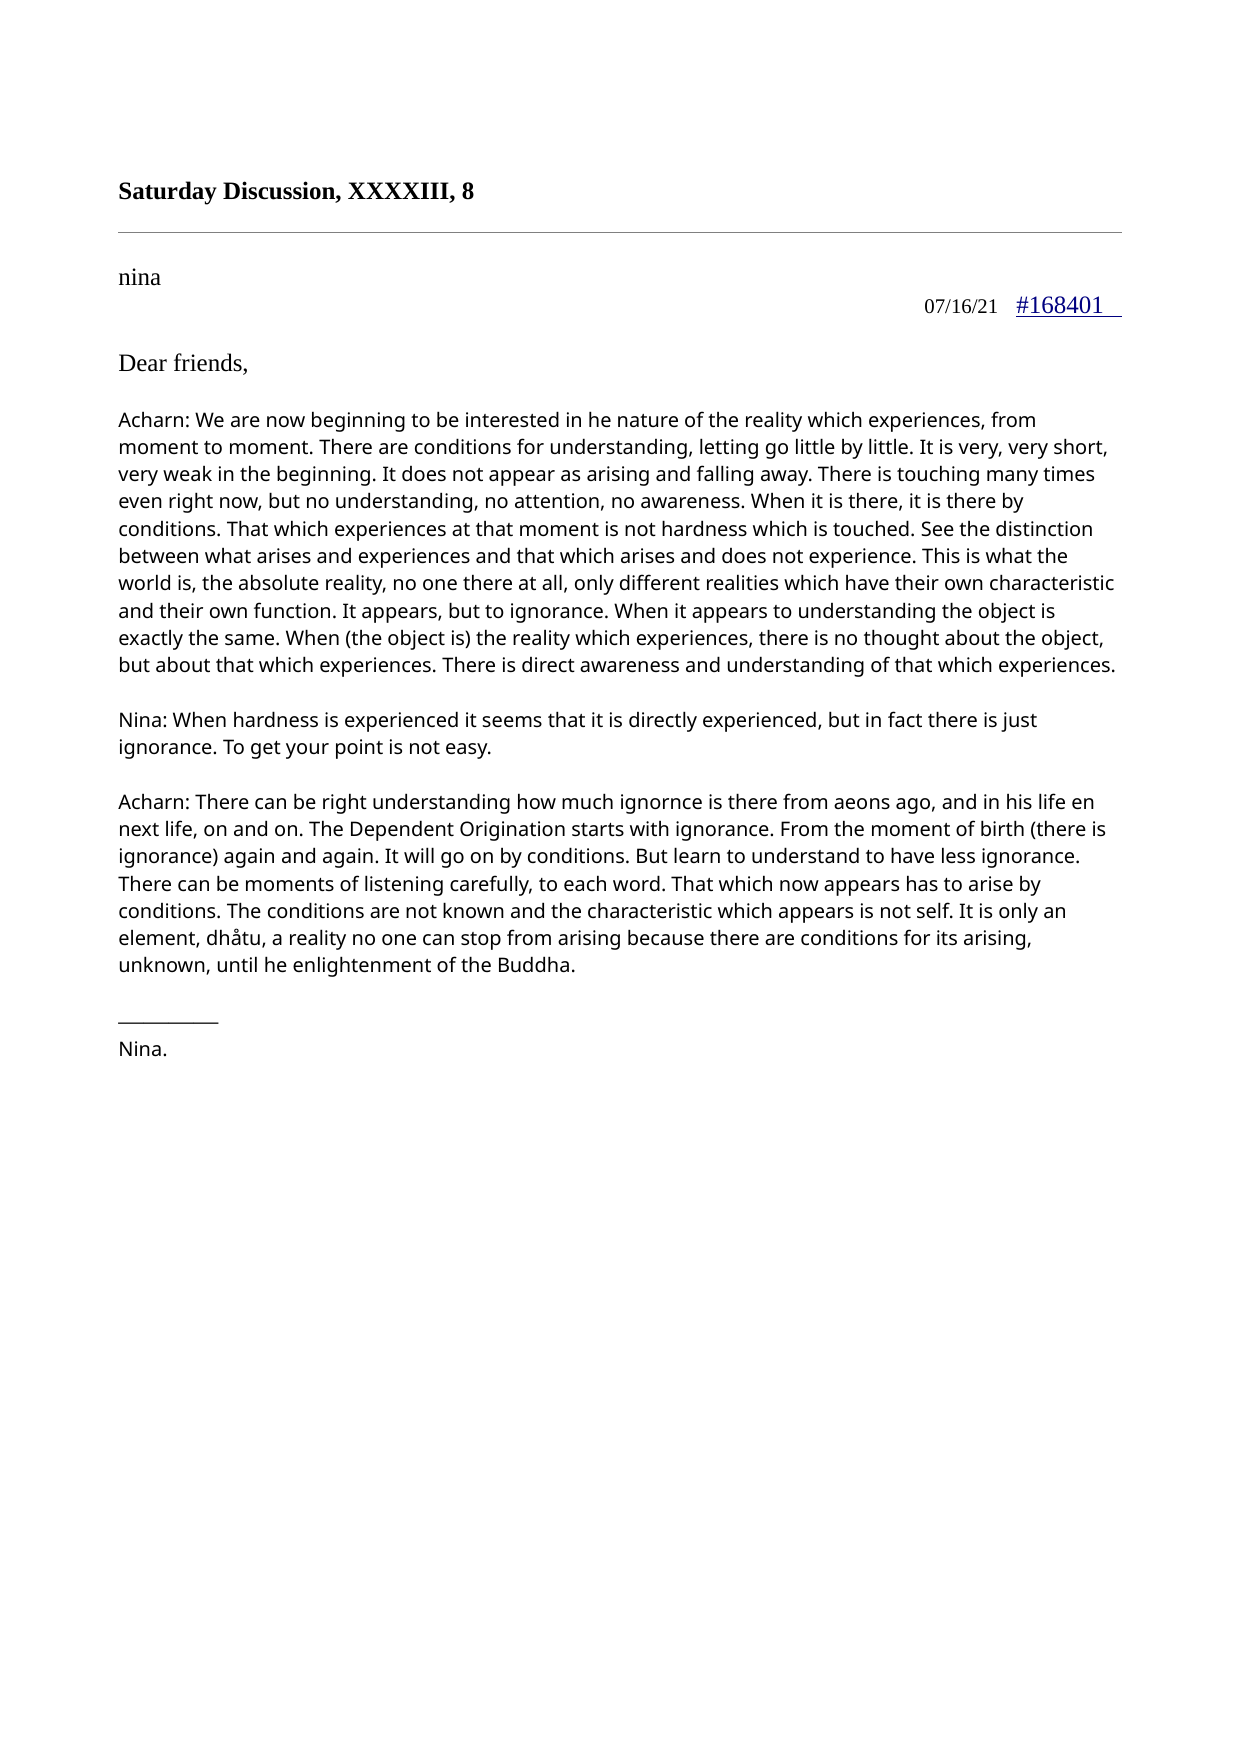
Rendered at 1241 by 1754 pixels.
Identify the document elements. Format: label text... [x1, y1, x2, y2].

table_header nina 07/16/21 #168401 Dear friends, Acharn: We are now beginning to be interested in he nature of the reality which experiences, from moment to moment. There are conditions for understanding, letting go little by little. It is very, very short, very weak in the beginning. It does not appear as arising and falling away. There is touching many times even right now, but no understanding, no attention, no awareness. When it is there, it is there by conditions. That which experiences at that moment is not hardness which is touched. See the distinction between what arises and experiences and that which arises and does not experience. This is what the world is, the absolute reality, no one there at all, only different realities which have their own characteristic and their own function. It appears, but to ignorance. When it appears to understanding the object is exactly the same. When (the object is) the reality which experiences, there is no thought about the object, but about that which experiences. There is direct awareness and understanding of that which experiences. Nina: When hardness is experienced it seems that it is directly experienced, but in fact there is just ignorance. To get your point is not easy. Acharn: There can be right understanding how much ignornce is there from aeons ago, and in his life en next life, on and on. The Dependent Origination starts with ignorance. From the moment of birth (there is ignorance) again and again. It will go on by conditions. But learn to understand to have less ignorance. There can be moments of listening carefully, to each word. That which now appears has to arise by conditions. The conditions are not known and the characteristic which appears is not self. It is only an element, dhåtu, a reality no one can stop from arising because there are conditions for its arising, unknown, until he enlightenment of the Buddha. ———— Nina. [118, 233, 1122, 1062]
subtitle Saturday Discussion, XXXXIII, 8 [118, 176, 1122, 205]
